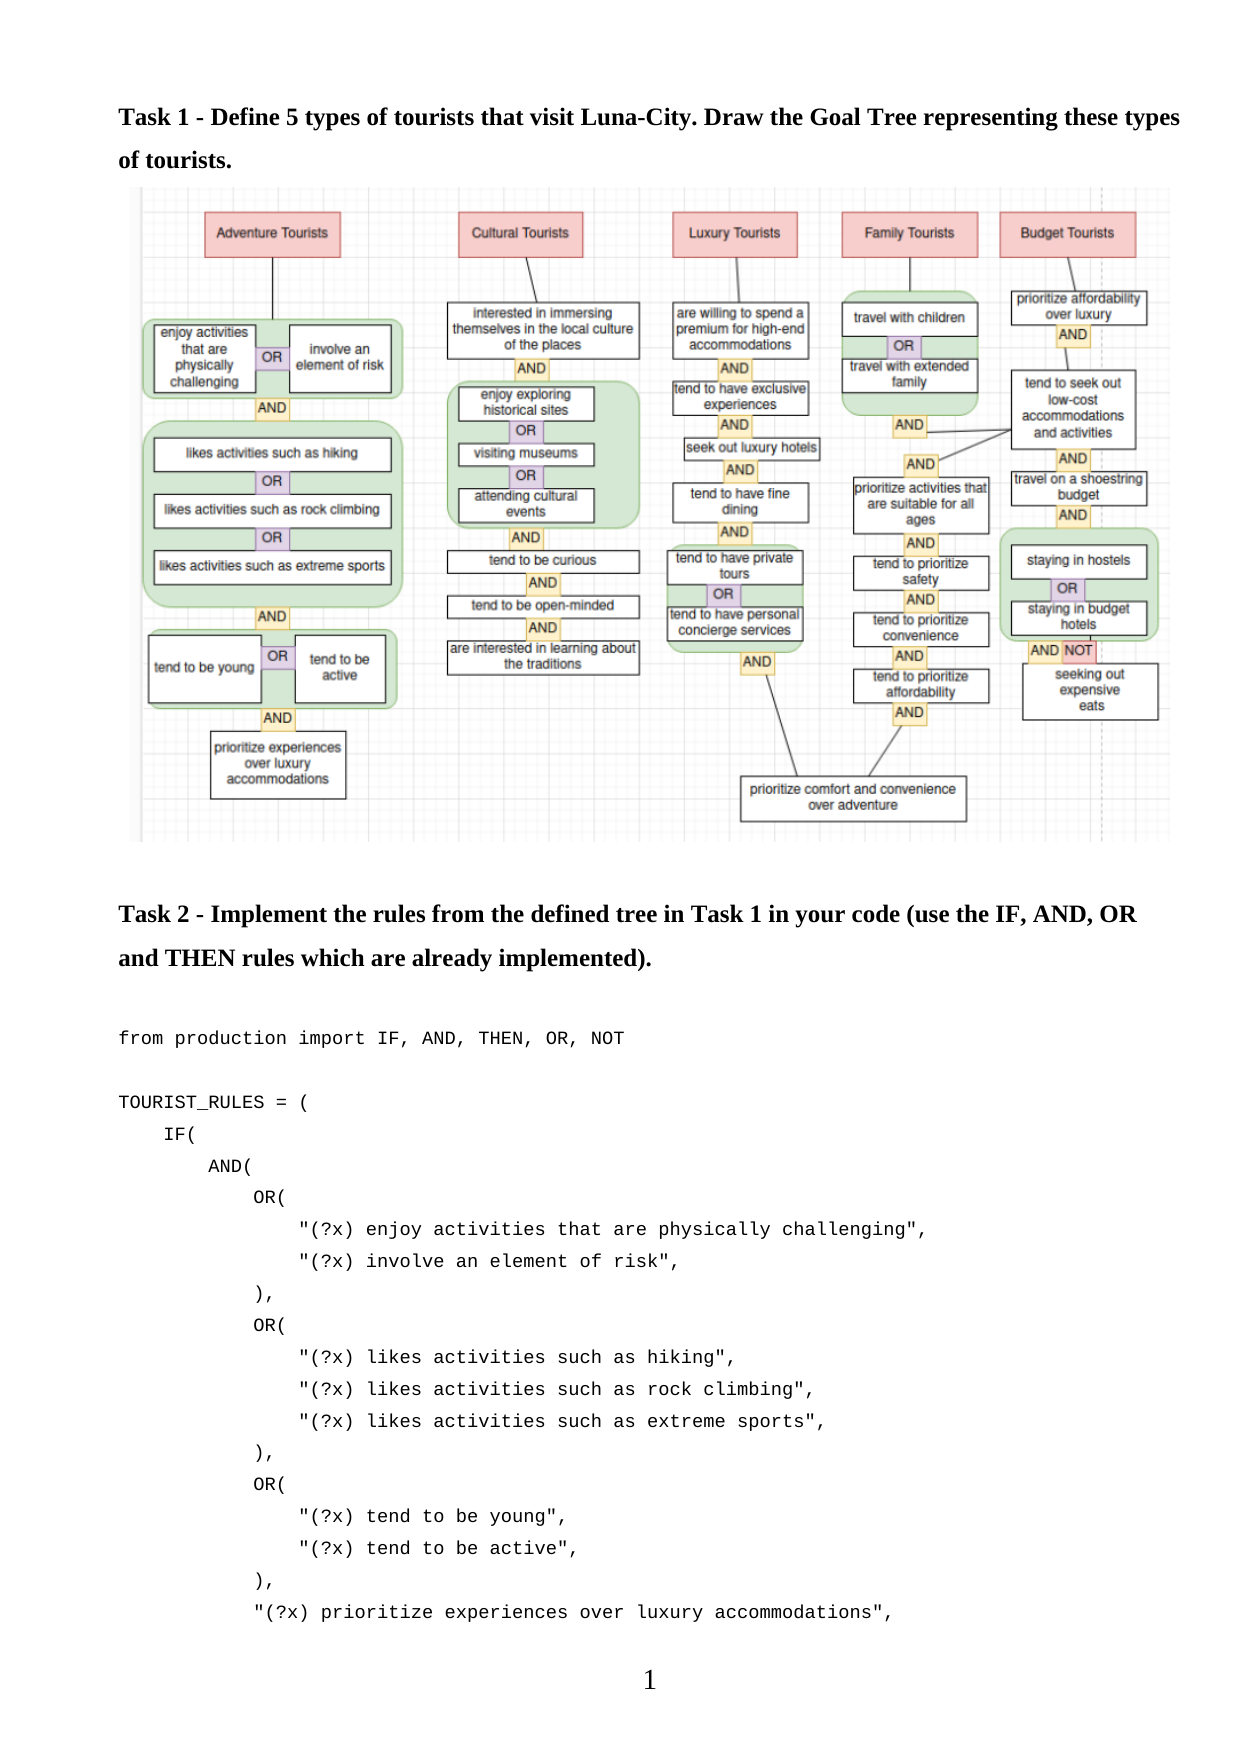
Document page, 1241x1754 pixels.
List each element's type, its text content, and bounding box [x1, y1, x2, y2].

text "(?x) likes activities such as extreme sports", [118, 1411, 1181, 1433]
text OR( [118, 1316, 1181, 1337]
text "(?x) tend to be active", [118, 1539, 1181, 1560]
text "(?x) enjoy activities that are physically challenging", [118, 1220, 1181, 1241]
text OR( [118, 1188, 1181, 1209]
picture [129, 187, 1170, 842]
text TOURIST_RULES = ( [118, 1093, 1181, 1114]
text ), [118, 1284, 1181, 1305]
text ), [118, 1443, 1181, 1464]
text from production import IF, AND, THEN, OR, NOT [118, 1029, 1181, 1050]
text Task 2 - Implement the rules from the defined tree in Task 1 in your code (use the IF, AND, OR and THEN rules which are already implemented). [118, 899, 1181, 971]
text "(?x) tend to be young", [118, 1507, 1181, 1528]
text AND( [118, 1156, 1181, 1178]
text "(?x) prioritize experiences over luxury accommodations", [118, 1603, 1181, 1624]
text OR( [118, 1475, 1181, 1496]
text "(?x) involve an element of risk", [118, 1252, 1181, 1273]
text "(?x) likes activities such as hiking", [118, 1348, 1181, 1369]
text IF( [118, 1124, 1181, 1146]
text "(?x) likes activities such as rock climbing", [118, 1379, 1181, 1401]
text Task 1 - Define 5 types of tourists that visit Luna-City. Draw the Goal Tree representing these types of tourists. [118, 102, 1181, 173]
text ), [118, 1571, 1181, 1592]
